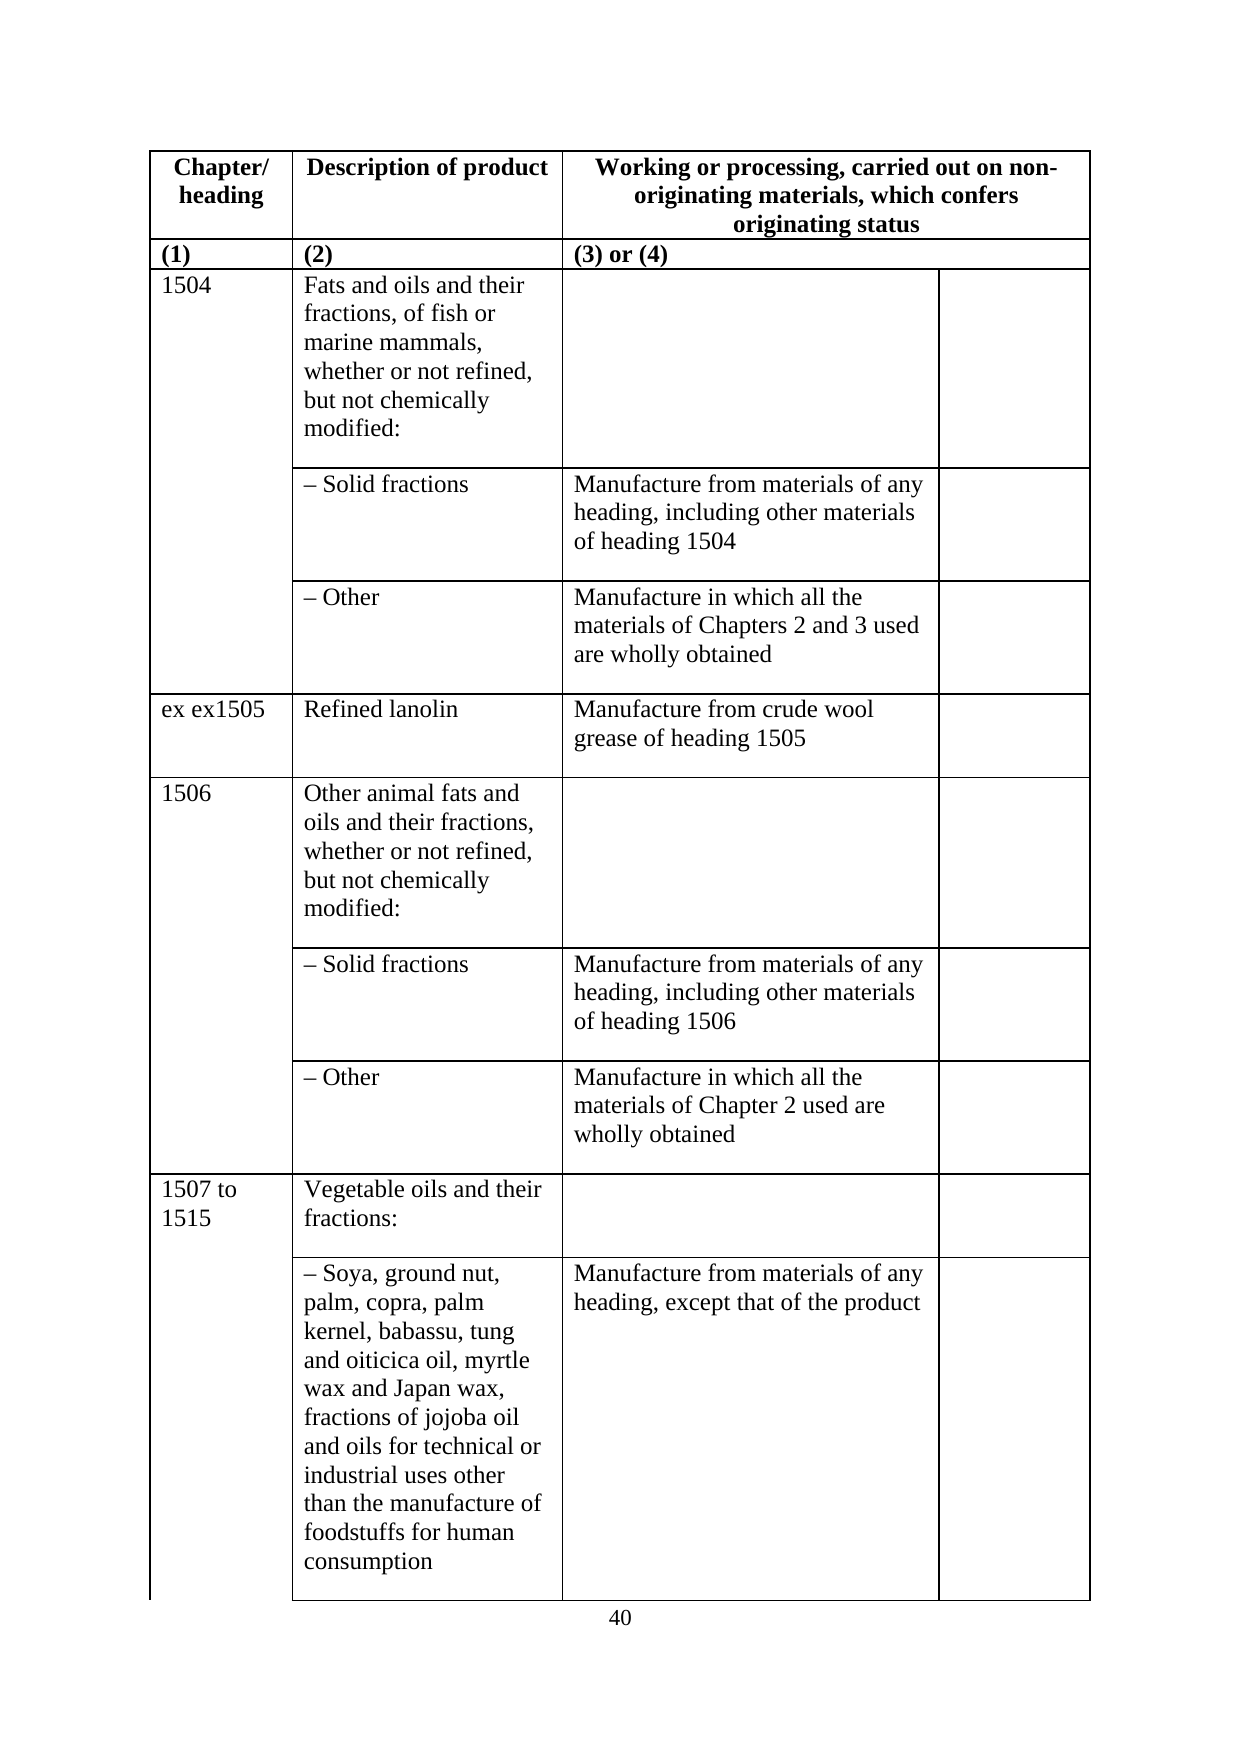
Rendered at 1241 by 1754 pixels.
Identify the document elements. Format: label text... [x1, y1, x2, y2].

table_cell – Solid fractions [293, 469, 562, 580]
table_cell – Other [293, 582, 562, 693]
table_cell Manufacture from materials of any heading, including other materials of heading 1506 [563, 949, 938, 1060]
table_cell (2) [293, 240, 562, 268]
table_cell [940, 949, 1089, 1060]
table_cell ex ex1505 [151, 695, 292, 777]
table_cell Manufacture in which all the materials of Chapters 2 and 3 used are wholly obtained [563, 582, 938, 693]
table_cell [151, 1257, 292, 1600]
table_cell Vegetable oils and their fractions: [293, 1175, 562, 1257]
table_cell [940, 1062, 1089, 1173]
table_cell 1506 [151, 778, 292, 947]
table_cell Fats and oils and their fractions, of fish or marine mammals, whether or not refined, but not chemically modified: [293, 270, 562, 467]
table_cell [563, 778, 938, 947]
table_cell [940, 469, 1089, 580]
table_cell [940, 1258, 1089, 1600]
table_cell – Soya, ground nut, palm, copra, palm kernel, babassu, tung and oiticica oil, myrtle wax and Japan wax, fractions of jojoba oil and oils for technical or industrial uses other than the manufacture of foodstuffs for human consumption [293, 1258, 562, 1600]
table_cell Manufacture from crude wool grease of heading 1505 [563, 695, 938, 777]
table_cell Manufacture from materials of any heading, including other materials of heading 1504 [563, 469, 938, 580]
table_cell [940, 1175, 1089, 1257]
table_cell [563, 270, 938, 467]
table_cell 1507 to 1515 [151, 1175, 292, 1257]
table_cell [940, 695, 1089, 777]
table_header Working or processing, carried out on non-originating materials, which confers originating status [563, 152, 1089, 238]
table_cell [940, 778, 1089, 947]
table_cell [940, 582, 1089, 693]
table_cell 1504 [151, 270, 292, 467]
table_cell Manufacture in which all the materials of Chapter 2 used are wholly obtained [563, 1062, 938, 1173]
table_cell [151, 580, 292, 693]
table_cell [940, 270, 1089, 467]
table_cell Refined lanolin [293, 695, 562, 777]
table_header Chapter/ heading [151, 152, 292, 238]
table_cell [151, 947, 292, 1060]
table_header Description of product [293, 152, 562, 238]
table_cell (1) [151, 240, 292, 268]
table_cell [151, 1060, 292, 1173]
table_cell – Solid fractions [293, 949, 562, 1060]
table_cell – Other [293, 1062, 562, 1173]
table_cell [151, 467, 292, 580]
table_cell Manufacture from materials of any heading, except that of the product [563, 1258, 938, 1600]
table_cell Other animal fats and oils and their fractions, whether or not refined, but not chemically modified: [293, 778, 562, 947]
table_cell (3) or (4) [563, 240, 1089, 268]
table_cell [563, 1175, 938, 1257]
